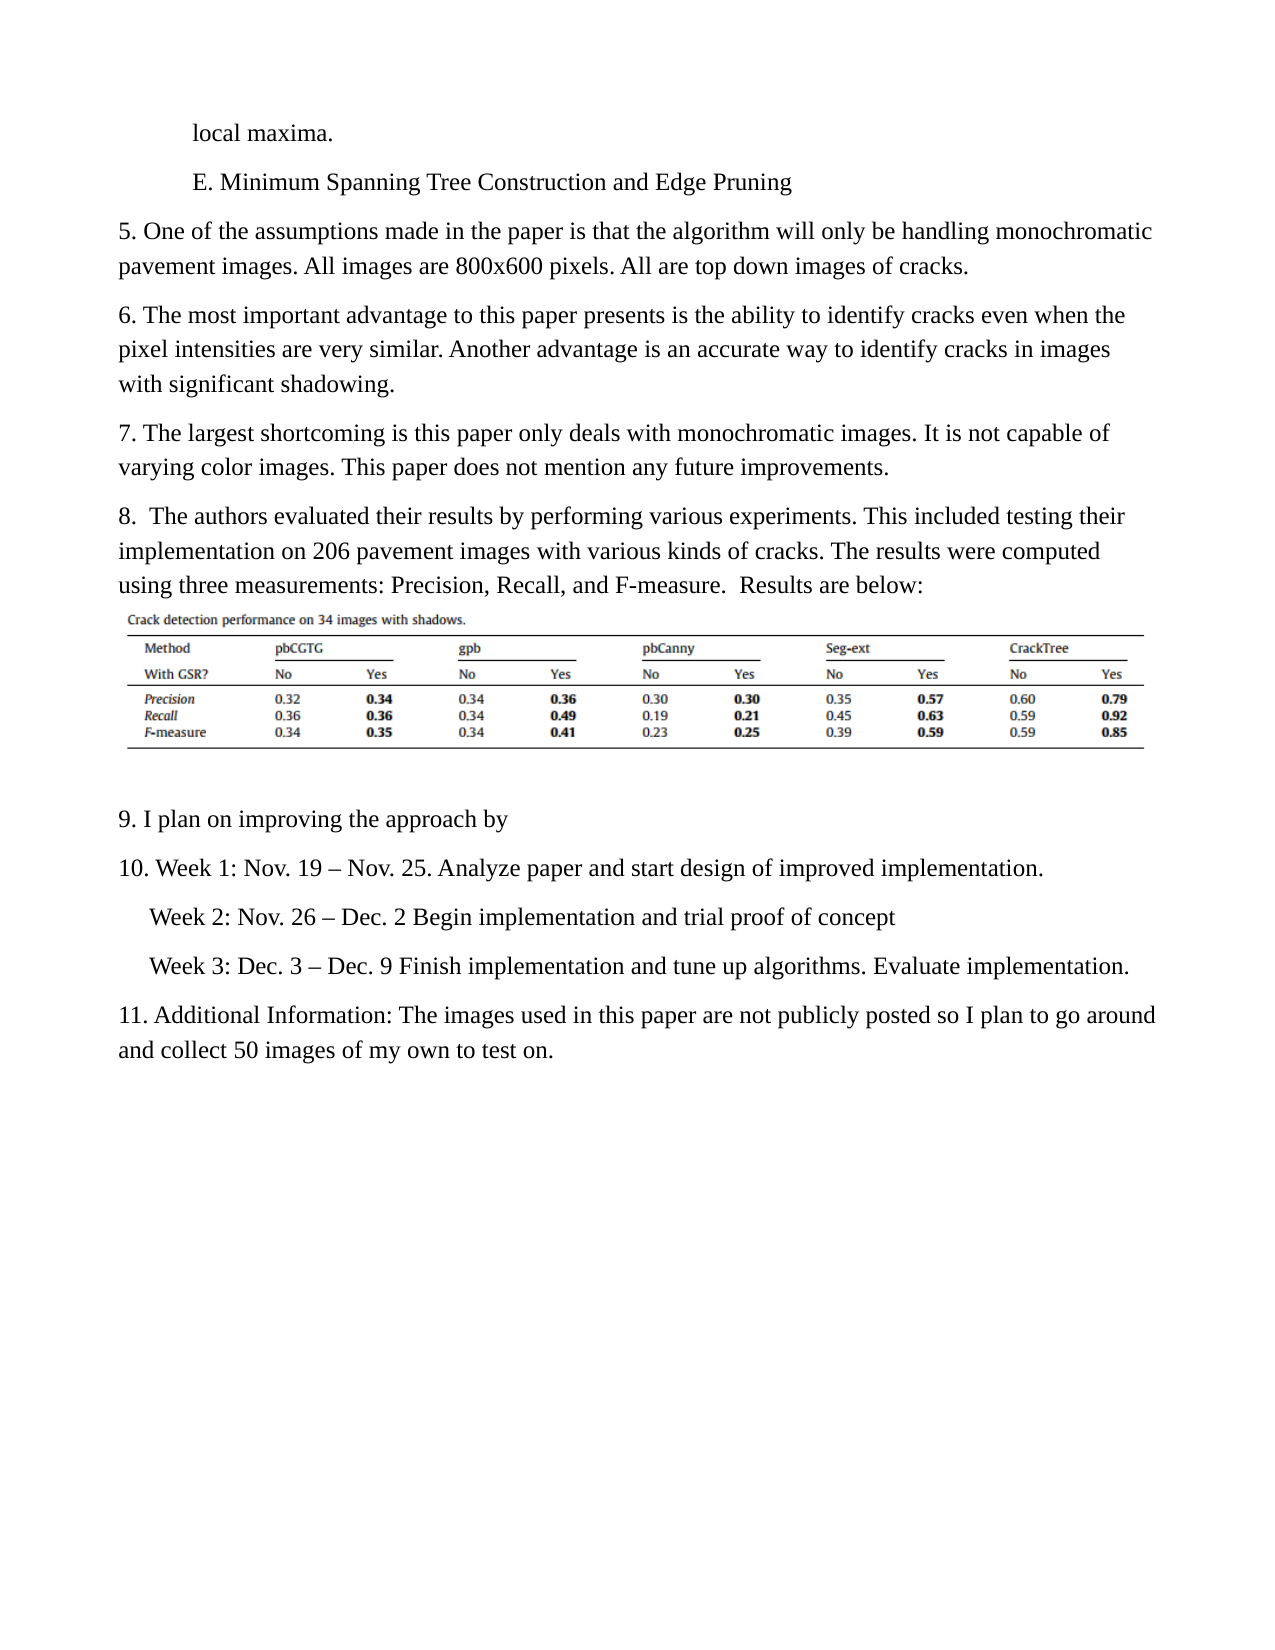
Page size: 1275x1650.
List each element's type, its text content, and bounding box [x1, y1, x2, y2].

picture [118, 610, 1157, 750]
text 6. The most important advantage to this paper presents is the ability to identify cracks even when the pixel intensities are very similar. Another advantage is an accurate way to identify cracks in images with significant shadowing. [118, 300, 1157, 397]
text 5. One of the assumptions made in the paper is that the algorithm will only be handling monochromatic pavement images. All images are 800x600 pixels. All are top down images of cracks. [118, 216, 1157, 279]
text Week 2: Nov. 26 – Dec. 2 Begin implementation and trial proof of concept [118, 902, 1157, 931]
text 8. The authors evaluated their results by performing various experiments. This included testing their implementation on 206 pavement images with various kinds of cracks. The results were computed using three measurements: Precision, Recall, and F-measure. Results are below: [118, 501, 1157, 599]
text 7. The largest shortcoming is this paper only deals with monochromatic images. It is not capable of varying color images. This paper does not mention any future improvements. [118, 418, 1157, 481]
text E. Minimum Spanning Tree Construction and Edge Pruning [118, 167, 1157, 196]
text 9. I plan on improving the approach by [118, 804, 1157, 833]
text Week 3: Dec. 3 – Dec. 9 Finish implementation and tune up algorithms. Evaluate implementation. [118, 951, 1157, 980]
text 11. Additional Information: The images used in this paper are not publicly posted so I plan to go around and collect 50 images of my own to test on. [118, 1001, 1157, 1064]
text 10. Week 1: Nov. 19 – Nov. 25. Analyze paper and start design of improved implementation. [118, 853, 1157, 882]
text local maxima. [118, 118, 1157, 147]
